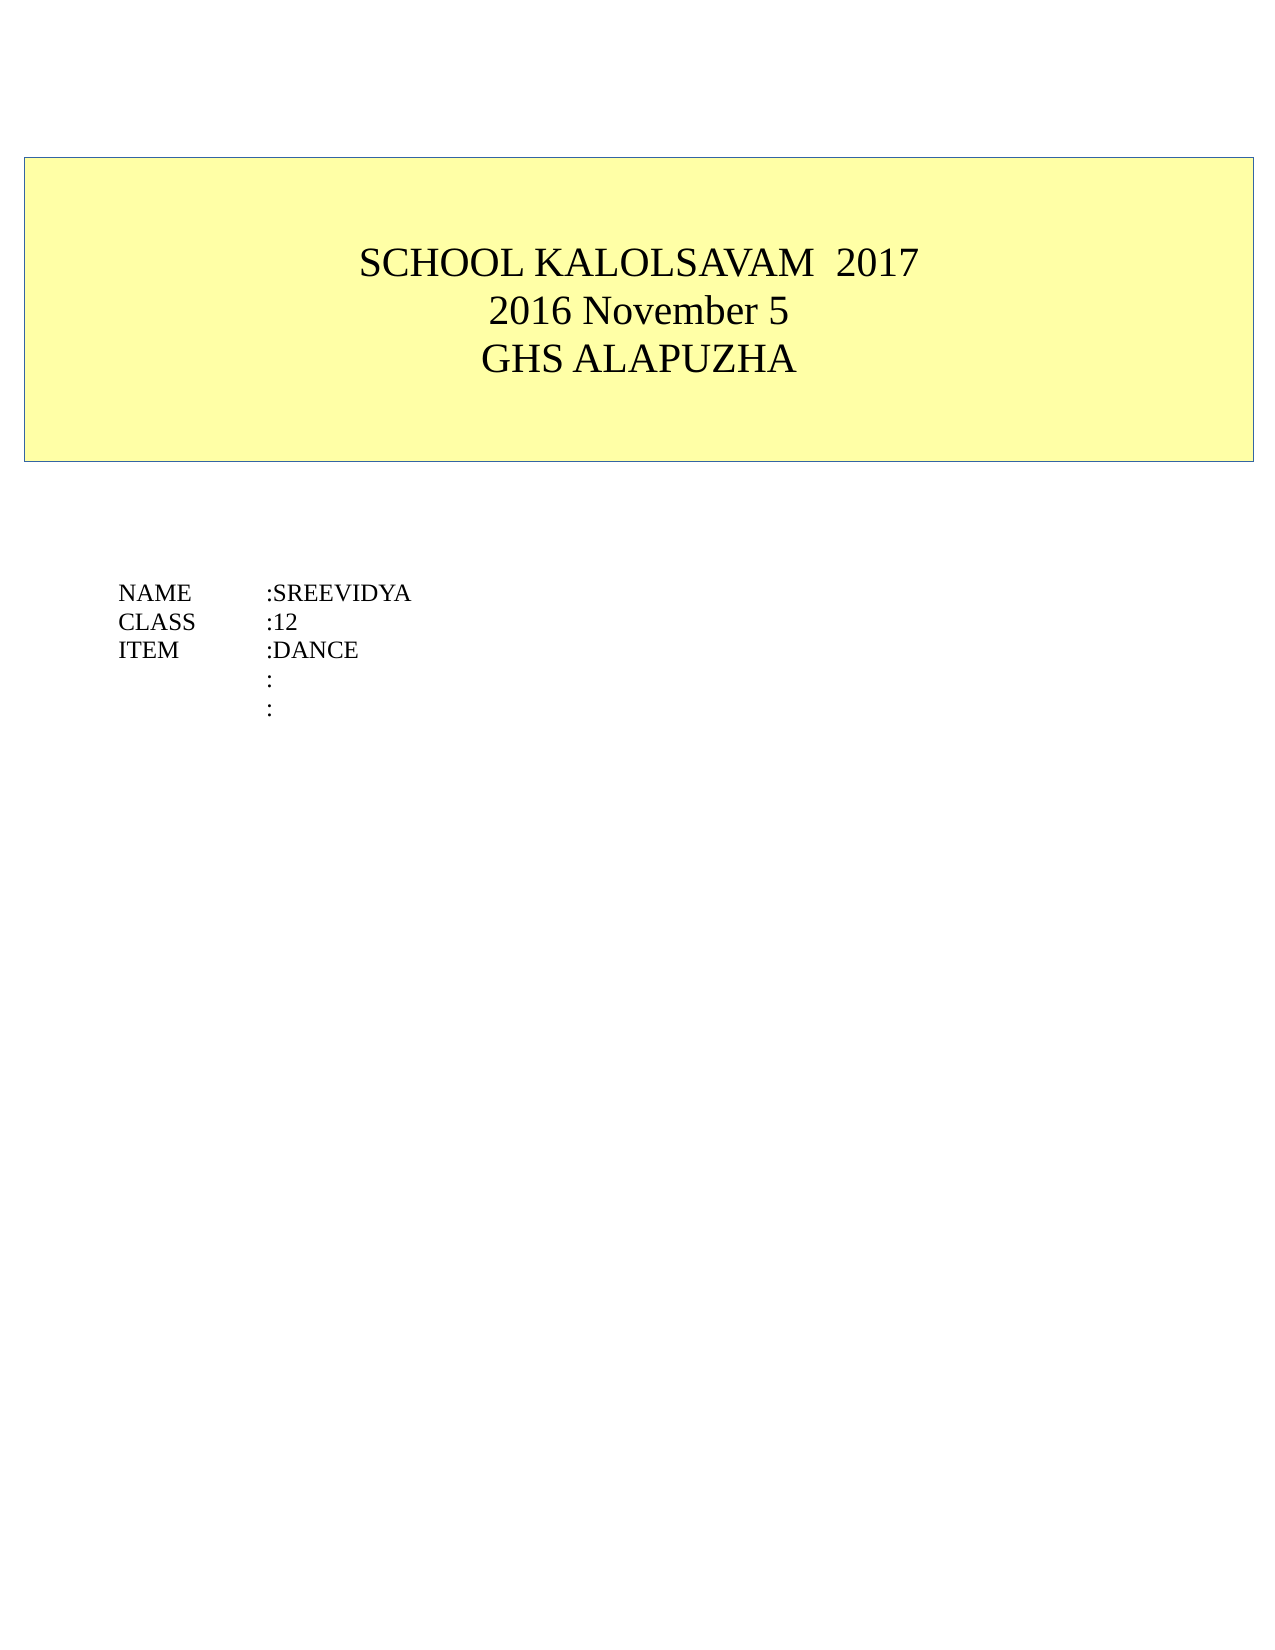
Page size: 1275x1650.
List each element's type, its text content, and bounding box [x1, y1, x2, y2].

text CLASS :12 [118, 607, 1157, 636]
text NAME :SREEVIDYA [118, 578, 1157, 607]
text ITEM :DANCE [118, 636, 1157, 664]
text : [118, 664, 1157, 693]
text : [118, 693, 1157, 722]
